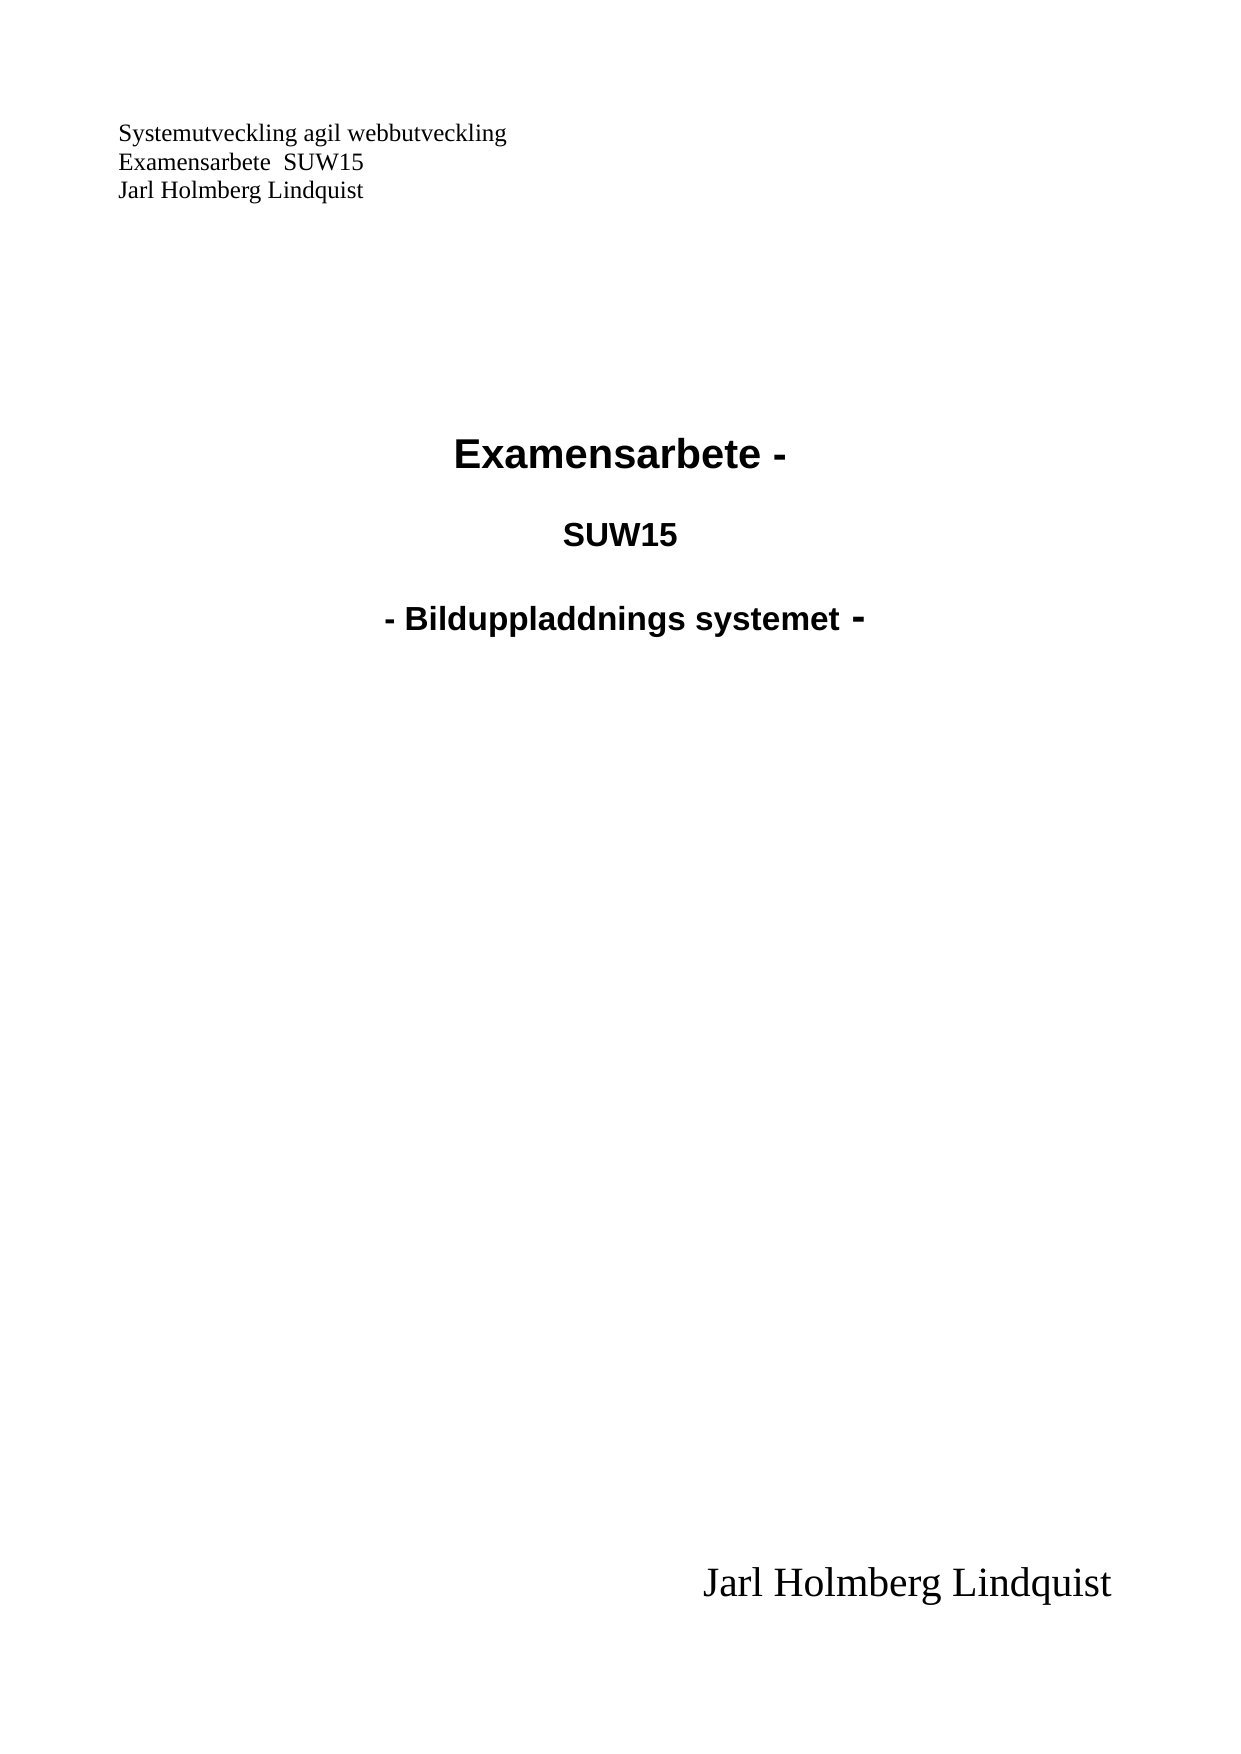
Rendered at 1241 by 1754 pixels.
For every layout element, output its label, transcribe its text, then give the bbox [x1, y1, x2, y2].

text Jarl Holmberg Lindquist [118, 1558, 1122, 1606]
subtitle Examensarbete - [118, 430, 1122, 478]
subtitle SUW15 [118, 515, 1122, 553]
subtitle - Bilduppladdnings systemet - [118, 591, 1122, 639]
